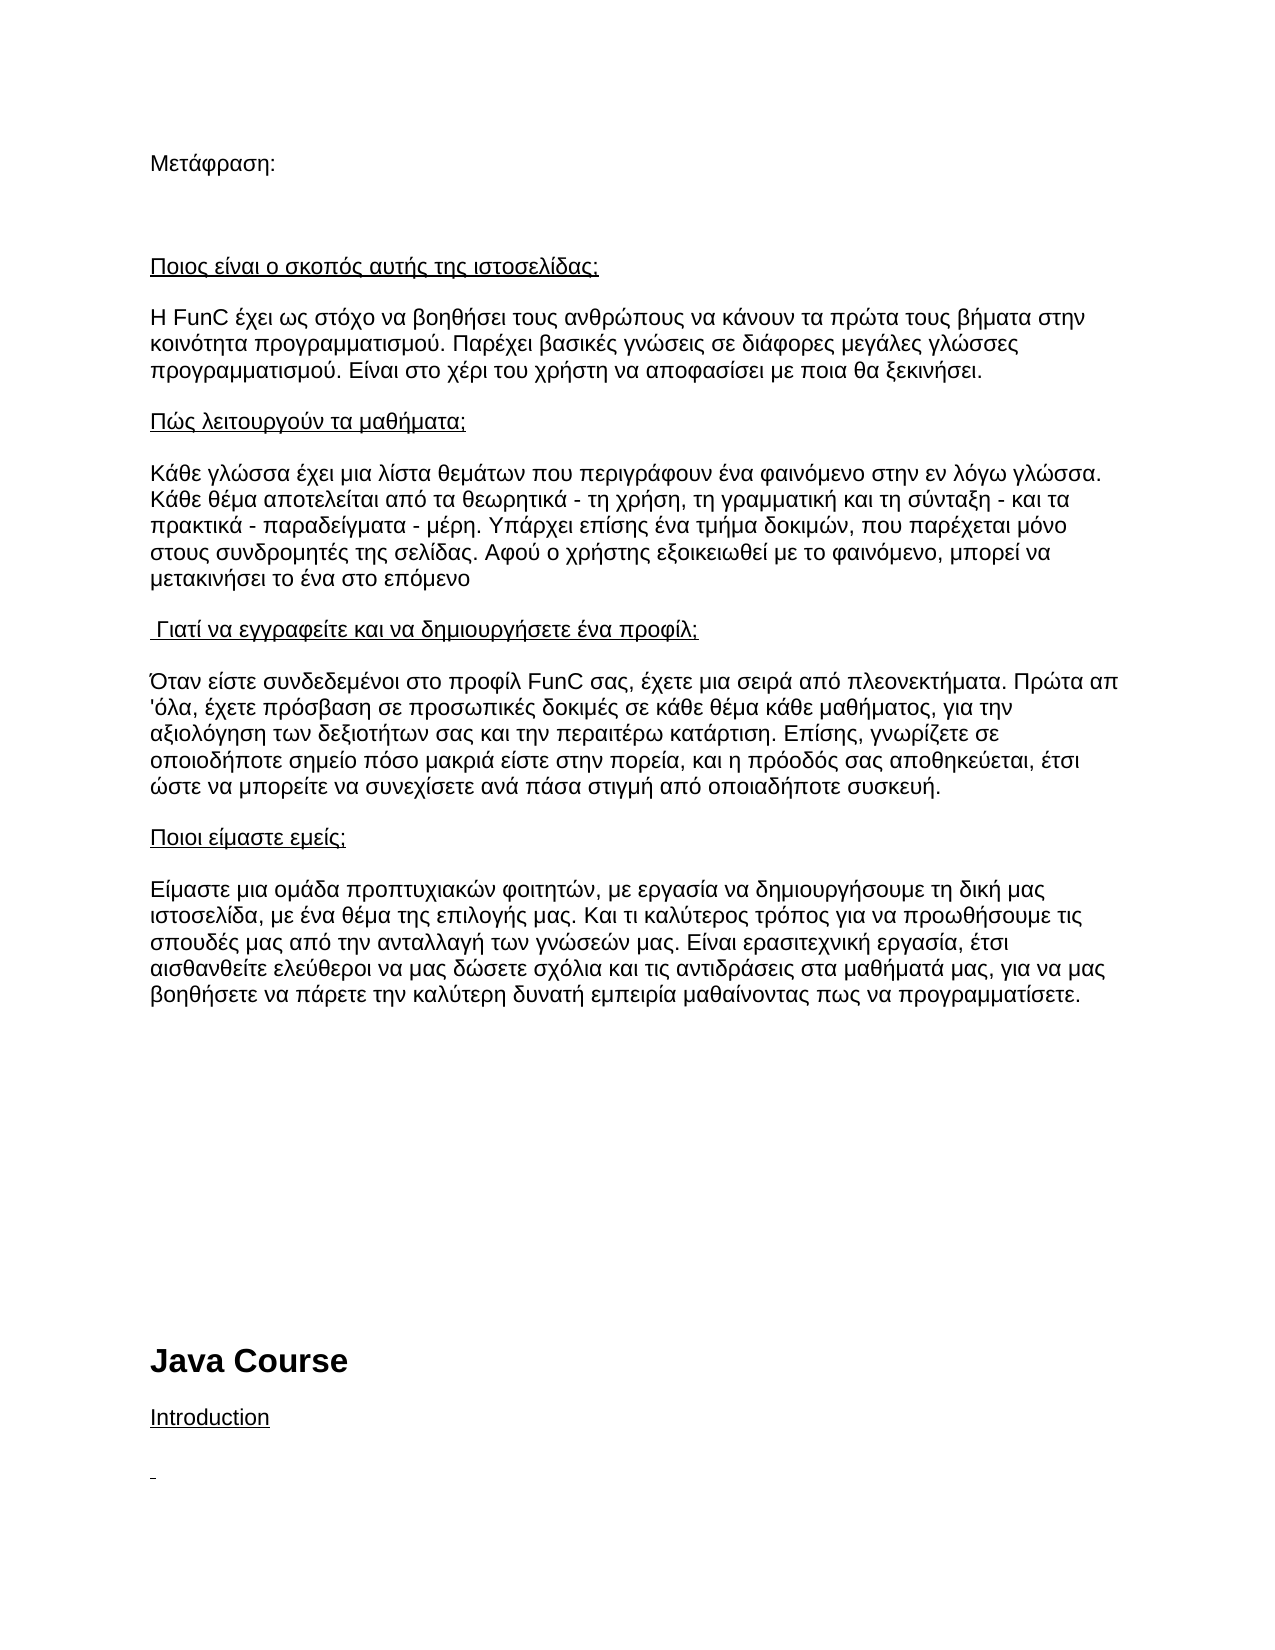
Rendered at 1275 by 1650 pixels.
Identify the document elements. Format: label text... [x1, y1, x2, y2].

text Ποιος είναι ο σκοπός αυτής της ιστοσελίδας; [150, 253, 1125, 279]
text Γιατί να εγγραφείτε και να δημιουργήσετε ένα προφίλ; [150, 616, 1125, 643]
text Introduction [150, 1404, 1125, 1430]
text Όταν είστε συνδεδεμένοι στο προφίλ FunC σας, έχετε μια σειρά από πλεονεκτήματα. Πρώτα απ 'όλα, έχετε πρόσβαση σε προσωπικές δοκιμές σε κάθε θέμα κάθε μαθήματος, για την αξιολόγηση των δεξιοτήτων σας και την περαιτέρω κατάρτιση. Επίσης, γνωρίζετε σε οποιοδήποτε σημείο πόσο μακριά είστε στην πορεία, και η πρόοδός σας αποθηκεύεται, έτσι ώστε να μπορείτε να συνεχίσετε ανά πάσα στιγμή από οποιαδήποτε συσκευή. [150, 668, 1125, 799]
text Είμαστε μια ομάδα προπτυχιακών φοιτητών, με εργασία να δημιουργήσουμε τη δική μας ιστοσελίδα, με ένα θέμα της επιλογής μας. Και τι καλύτερος τρόπος για να προωθήσουμε τις σπουδές μας από την ανταλλαγή των γνώσεών μας. Είναι ερασιτεχνική εργασία, έτσι αισθανθείτε ελεύθεροι να μας δώσετε σχόλια και τις αντιδράσεις στα μαθήματά μας, για να μας βοηθήσετε να πάρετε την καλύτερη δυνατή εμπειρία μαθαίνοντας πως να προγραμματίσετε. [150, 876, 1125, 1007]
text Ποιοι είμαστε εμείς; [150, 824, 1125, 851]
text Πώς λειτουργούν τα μαθήματα; [150, 408, 1125, 434]
text Μετάφραση: [150, 150, 1125, 176]
text Java Course [150, 1341, 1125, 1379]
text Κάθε γλώσσα έχει μια λίστα θεμάτων που περιγράφουν ένα φαινόμενο στην εν λόγω γλώσσα. Κάθε θέμα αποτελείται από τα θεωρητικά - τη χρήση, τη γραμματική και τη σύνταξη - και τα πρακτικά - παραδείγματα - μέρη. Υπάρχει επίσης ένα τμήμα δοκιμών, που παρέχεται μόνο στους συνδρομητές της σελίδας. Αφού ο χρήστης εξοικειωθεί με το φαινόμενο, μπορεί να μετακινήσει το ένα στο επόμενο [150, 459, 1125, 591]
text Η FunC έχει ως στόχο να βοηθήσει τους ανθρώπους να κάνουν τα πρώτα τους βήματα στην κοινότητα προγραμματισμού. Παρέχει βασικές γνώσεις σε διάφορες μεγάλες γλώσσες προγραμματισμού. Είναι στο χέρι του χρήστη να αποφασίσει με ποια θα ξεκινήσει. [150, 304, 1125, 383]
